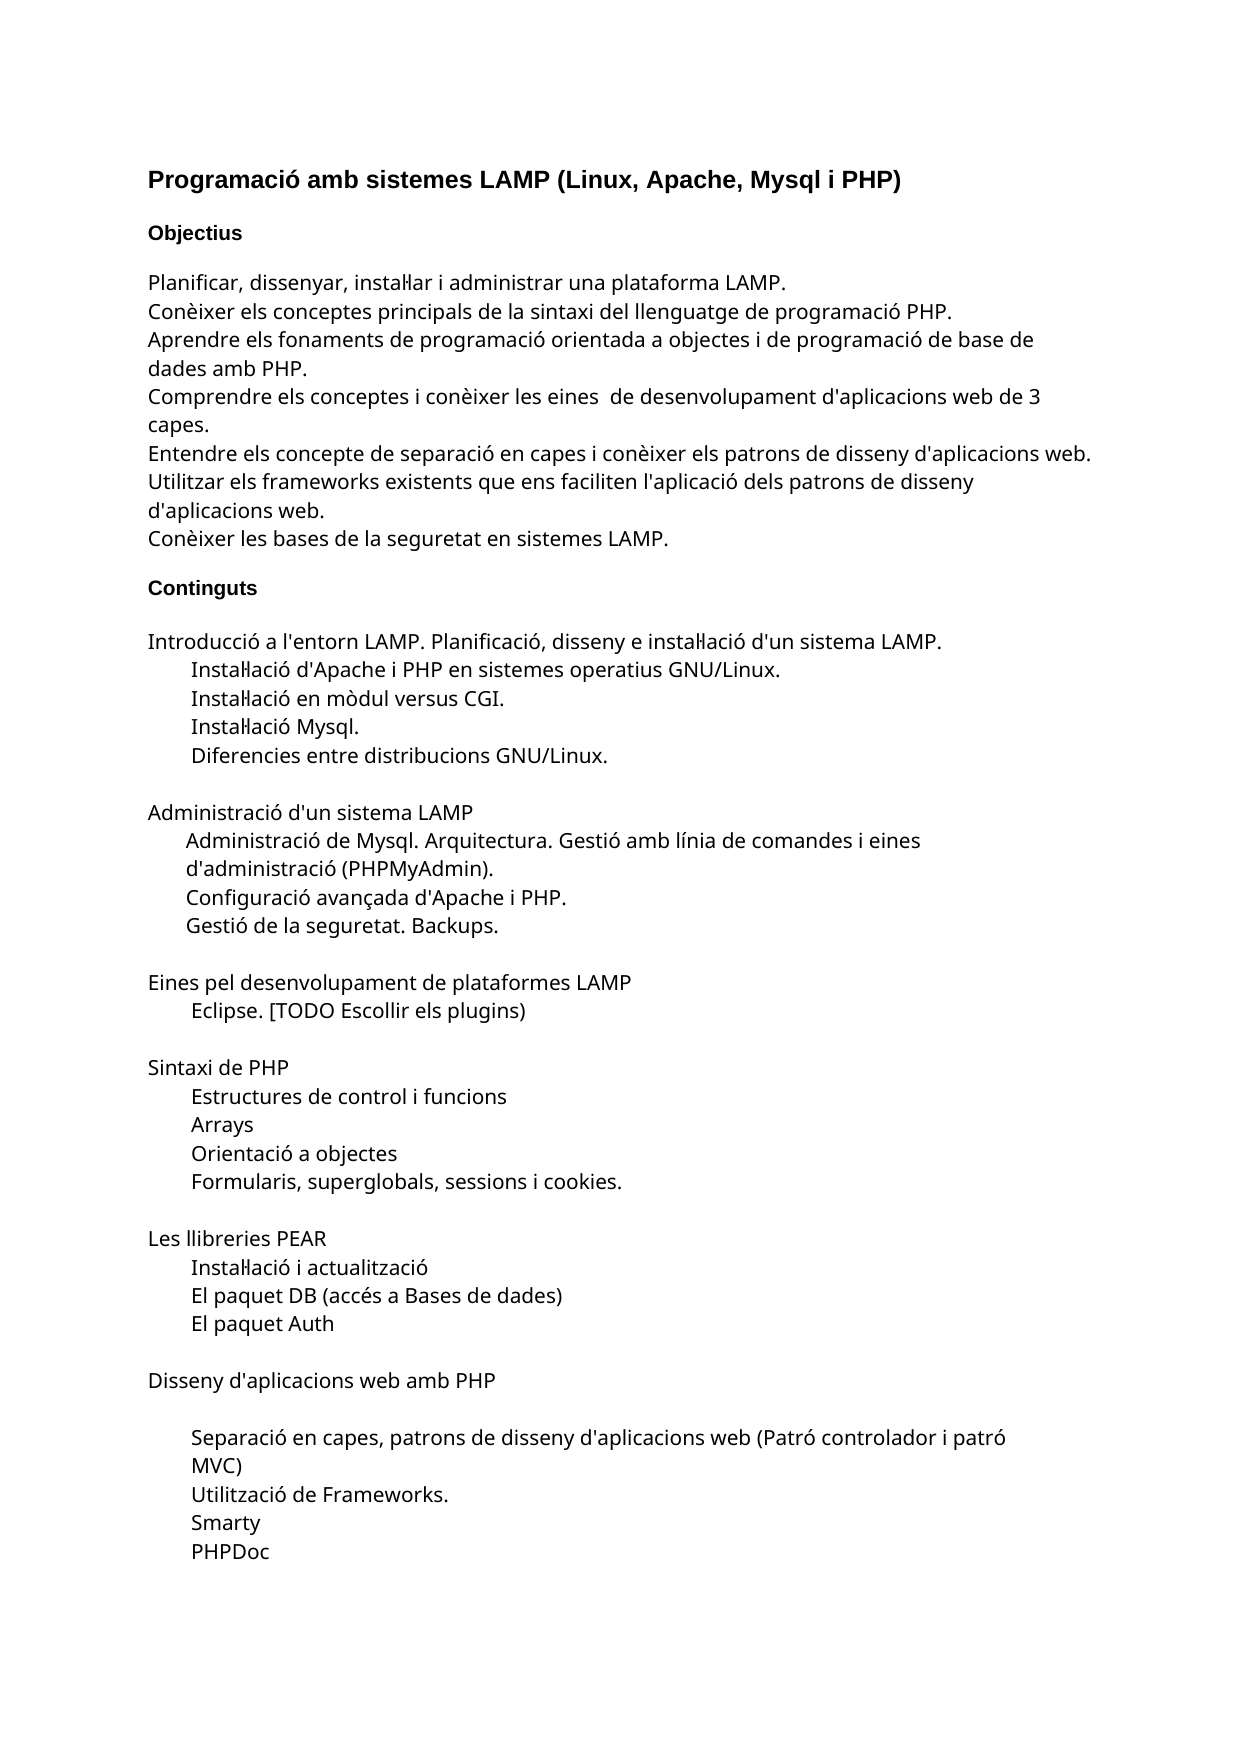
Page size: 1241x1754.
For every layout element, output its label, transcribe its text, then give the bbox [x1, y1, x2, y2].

text PHPDoc [148, 1537, 1092, 1565]
text Separació en capes, patrons de disseny d'aplicacions web (Patró controlador i patró [148, 1423, 1092, 1452]
text Diferencies entre distribucions GNU/Linux. [148, 741, 1092, 769]
text Instal·lació d'Apache i PHP en sistemes operatius GNU/Linux. [148, 655, 1092, 684]
text Aprendre els fonaments de programació orientada a objectes i de programació de base de dades amb PHP. [148, 325, 1092, 382]
text Configuració avançada d'Apache i PHP. [148, 883, 1092, 911]
text Arrays [148, 1110, 1092, 1139]
text Eines pel desenvolupament de plataformes LAMP [148, 968, 1092, 997]
text Les llibreries PEAR [148, 1224, 1092, 1253]
text Estructures de control i funcions [148, 1082, 1092, 1110]
subtitle Continguts [148, 576, 1092, 599]
text Planificar, dissenyar, instal·lar i administrar una plataforma LAMP. [148, 268, 1092, 297]
text Formularis, superglobals, sessions i cookies. [148, 1167, 1092, 1196]
text El paquet DB (accés a Bases de dades) [148, 1281, 1092, 1309]
text Sintaxi de PHP [148, 1053, 1092, 1082]
text Orientació a objectes [148, 1139, 1092, 1167]
text Instal·lació Mysql. [148, 712, 1092, 741]
text Utilització de Frameworks. [148, 1480, 1092, 1508]
text Entendre els concepte de separació en capes i conèixer els patrons de disseny d'aplicacions web. [148, 439, 1092, 467]
text Gestió de la seguretat. Backups. [148, 911, 1092, 940]
text Conèixer els conceptes principals de la sintaxi del llenguatge de programació PHP. [148, 297, 1092, 325]
text Smarty [148, 1508, 1092, 1537]
text Instal·lació i actualització [148, 1253, 1092, 1281]
text El paquet Auth [148, 1309, 1092, 1338]
text Conèixer les bases de la seguretat en sistemes LAMP. [148, 524, 1092, 553]
text MVC) [148, 1452, 1092, 1480]
text Objectius [148, 222, 1092, 245]
text Introducció a l'entorn LAMP. Planificació, disseny e instal·lació d'un sistema LAMP. [148, 627, 1092, 655]
text Comprendre els conceptes i conèixer les eines de desenvolupament d'aplicacions web de 3 capes. [148, 382, 1092, 439]
text Eclipse. [TODO Escollir els plugins) [148, 997, 1092, 1025]
text Administració de Mysql. Arquitectura. Gestió amb línia de comandes i eines [148, 826, 1092, 854]
subtitle Programació amb sistemes LAMP (Linux, Apache, Mysql i PHP) [148, 166, 1092, 194]
text Disseny d'aplicacions web amb PHP [148, 1366, 1092, 1395]
text Instal·lació en mòdul versus CGI. [148, 684, 1092, 712]
text Administració d'un sistema LAMP [148, 798, 1092, 826]
text d'administració (PHPMyAdmin). [148, 854, 1092, 883]
text Utilitzar els frameworks existents que ens faciliten l'aplicació dels patrons de disseny d'aplicacions web. [148, 467, 1092, 524]
